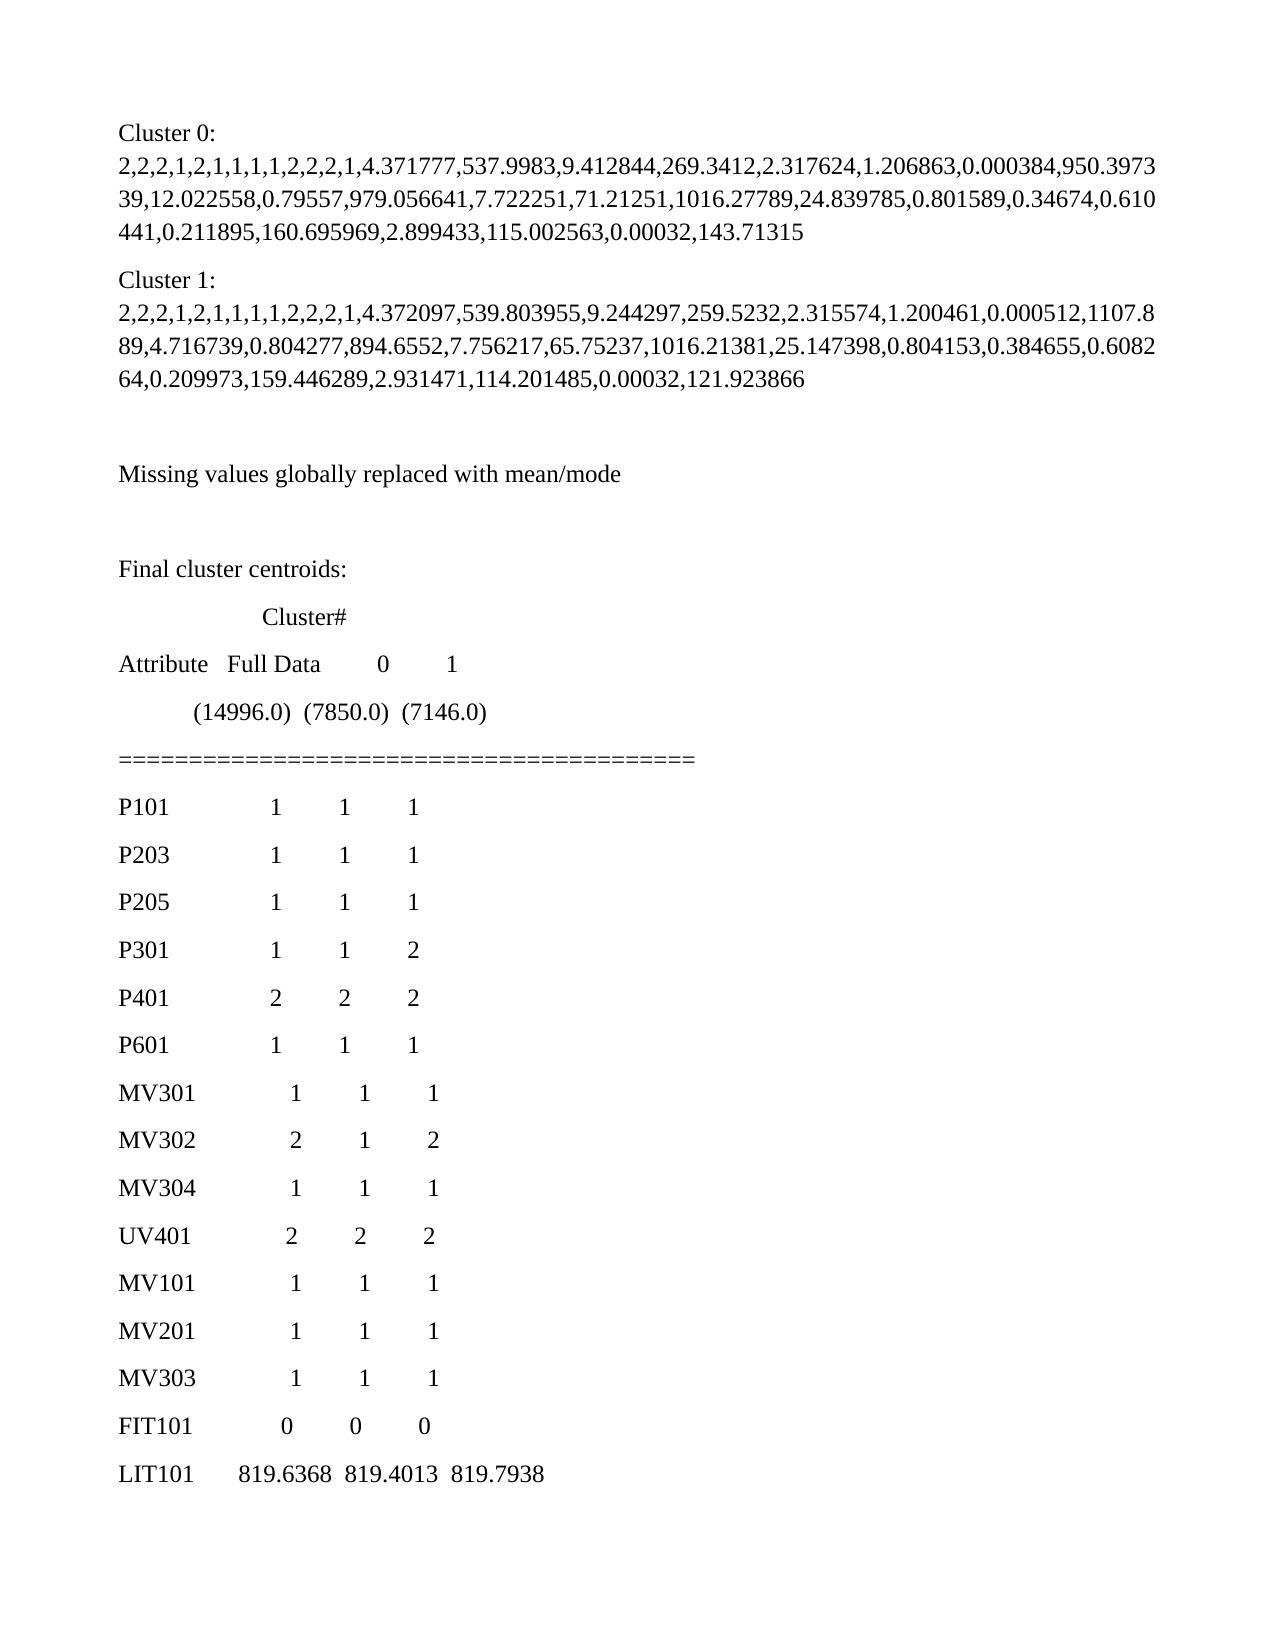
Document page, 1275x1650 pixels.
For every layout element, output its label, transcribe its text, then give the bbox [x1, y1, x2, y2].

text P301 1 1 2 [118, 935, 1157, 964]
text P101 1 1 1 [118, 792, 1157, 821]
text MV303 1 1 1 [118, 1363, 1157, 1392]
text MV201 1 1 1 [118, 1316, 1157, 1345]
text Final cluster centroids: [118, 554, 1157, 583]
text P401 2 2 2 [118, 983, 1157, 1011]
text MV304 1 1 1 [118, 1173, 1157, 1202]
text MV301 1 1 1 [118, 1078, 1157, 1107]
text P601 1 1 1 [118, 1030, 1157, 1059]
text Attribute Full Data 0 1 [118, 649, 1157, 678]
text P203 1 1 1 [118, 840, 1157, 869]
text MV101 1 1 1 [118, 1268, 1157, 1297]
text Cluster 1: 2,2,2,1,2,1,1,1,1,2,2,2,1,4.372097,539.803955,9.244297,259.5232,2.315574,1.200461,0.000512,1107.889,4.716739,0.804277,894.6552,7.756217,65.75237,1016.21381,25.147398,0.804153,0.384655,0.608264,0.209973,159.446289,2.931471,114.201485,0.00032,121.923866 [118, 265, 1157, 393]
text LIT101 819.6368 819.4013 819.7938 [118, 1459, 1157, 1487]
text Missing values globally replaced with mean/mode [118, 459, 1157, 488]
text P205 1 1 1 [118, 887, 1157, 916]
text Cluster 0: 2,2,2,1,2,1,1,1,1,2,2,2,1,4.371777,537.9983,9.412844,269.3412,2.317624,1.206863,0.000384,950.397339,12.022558,0.79557,979.056641,7.722251,71.21251,1016.27789,24.839785,0.801589,0.34674,0.610441,0.211895,160.695969,2.899433,115.002563,0.00032,143.71315 [118, 118, 1157, 246]
text Cluster# [118, 602, 1157, 631]
text FIT101 0 0 0 [118, 1411, 1157, 1440]
text (14996.0) (7850.0) (7146.0) [118, 697, 1157, 726]
text UV401 2 2 2 [118, 1221, 1157, 1249]
text ========================================= [118, 745, 1157, 773]
text MV302 2 1 2 [118, 1126, 1157, 1154]
